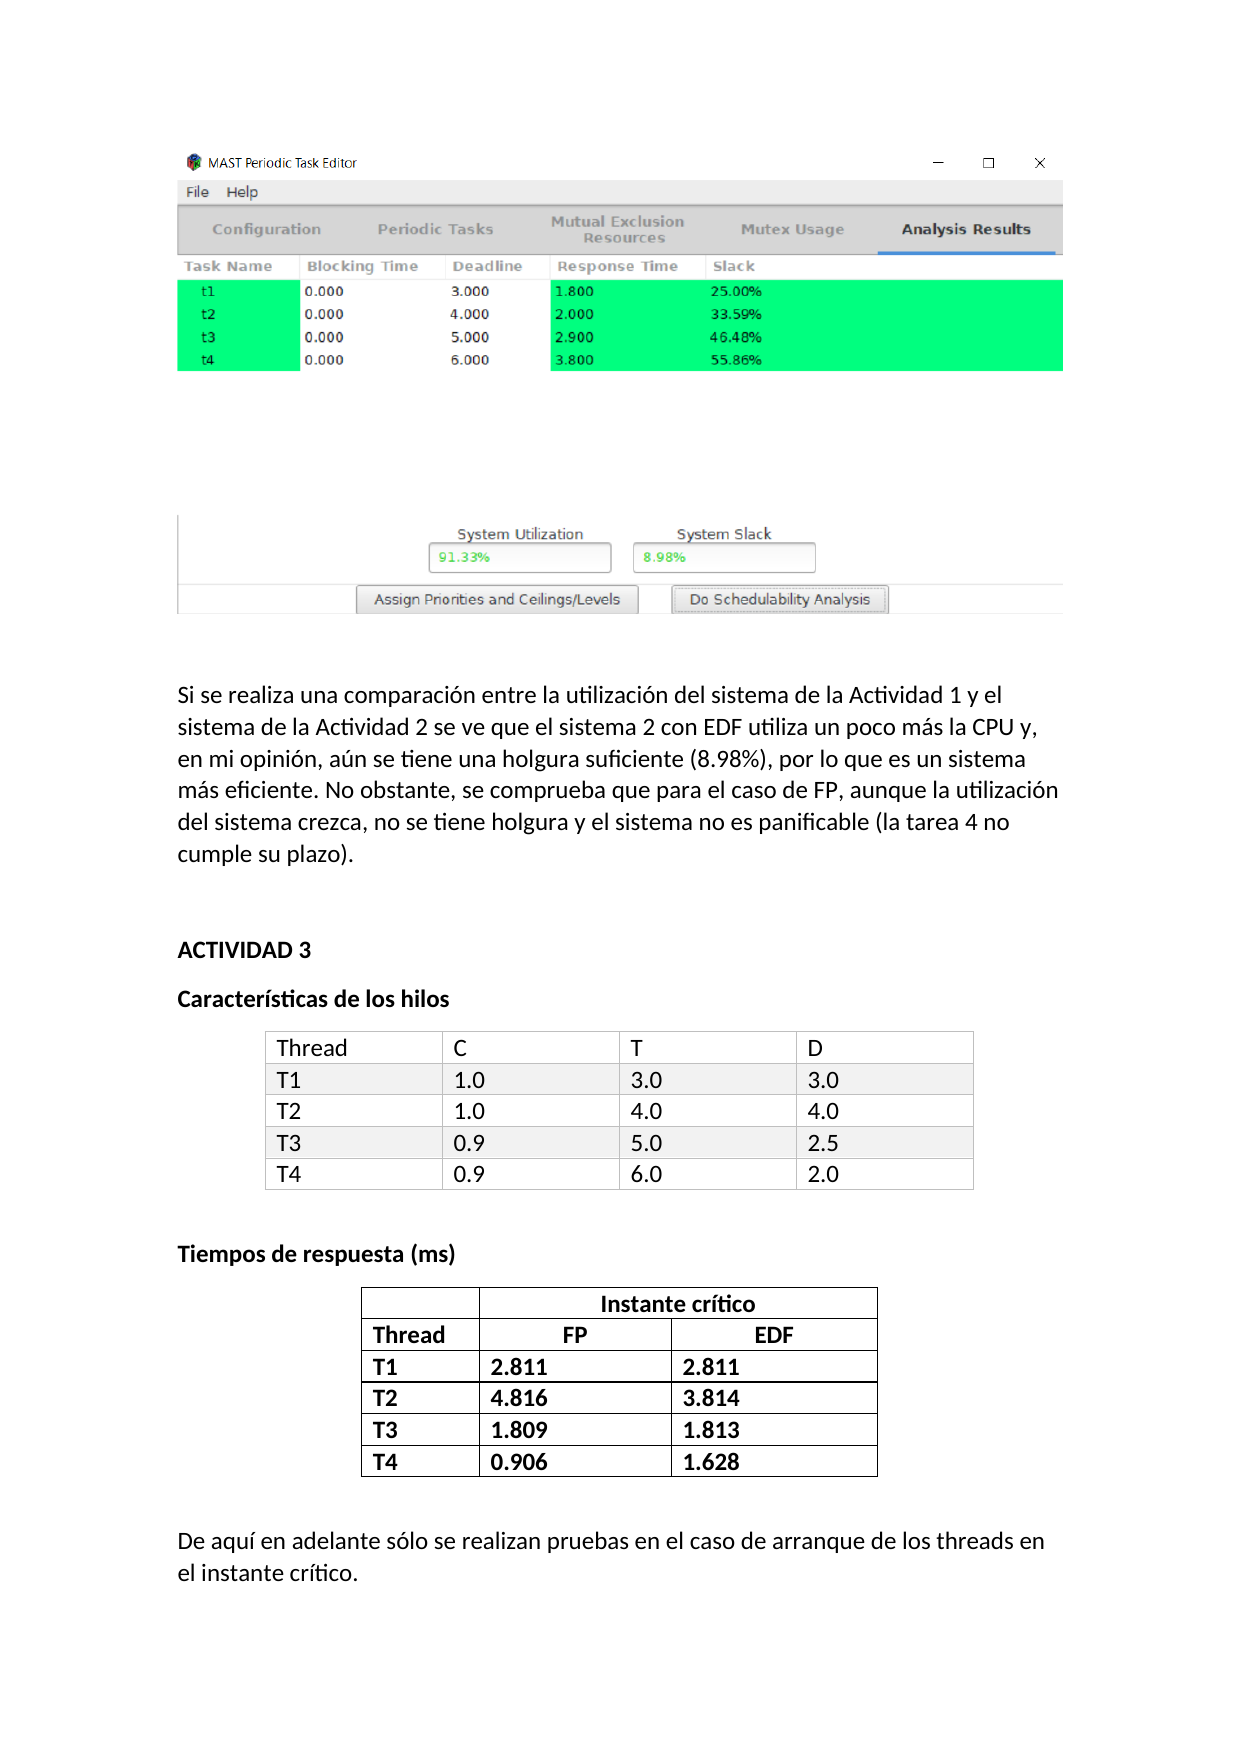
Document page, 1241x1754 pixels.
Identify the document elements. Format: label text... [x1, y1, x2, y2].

table_cell 1.0 [443, 1064, 619, 1094]
table_cell 6.0 [620, 1159, 796, 1189]
table_cell T3 [266, 1127, 442, 1157]
table_header Instante crítico [480, 1288, 877, 1318]
table_cell 4.816 [480, 1383, 671, 1413]
table_cell 2.0 [797, 1159, 973, 1189]
table_header C [443, 1032, 619, 1063]
table_cell 2.5 [797, 1127, 973, 1157]
table_cell 1.813 [672, 1414, 877, 1444]
table_cell 3.0 [620, 1064, 796, 1094]
table_cell 2.811 [672, 1351, 877, 1381]
table_header Thread [266, 1032, 442, 1063]
table_cell 2.811 [480, 1351, 671, 1381]
table_cell FP [480, 1319, 671, 1350]
table_cell T4 [362, 1446, 479, 1476]
text De aquí en adelante sólo se realizan pruebas en el caso de arranque de los threads en el instante crítico. [177, 1526, 1063, 1588]
table_header [362, 1288, 479, 1318]
table_cell 0.9 [443, 1159, 619, 1189]
table_cell 1.0 [443, 1095, 619, 1126]
table_cell 4.0 [620, 1095, 796, 1126]
table_cell 1.628 [672, 1446, 877, 1476]
text ACTIVIDAD 3 [177, 934, 1063, 965]
table_cell EDF [672, 1319, 877, 1350]
table_header T [620, 1032, 796, 1063]
table_cell 4.0 [797, 1095, 973, 1126]
text Tiempos de respuesta (ms) [177, 1238, 1063, 1269]
table_header D [797, 1032, 973, 1063]
table_cell 0.906 [480, 1446, 671, 1476]
table_cell 3.0 [797, 1064, 973, 1094]
table_cell T3 [362, 1414, 479, 1444]
table_cell Thread [362, 1319, 479, 1350]
text Características de los hilos [177, 983, 1063, 1013]
text Si se realiza una comparación entre la utilización del sistema de la Actividad 1 y el sistema de la Actividad 2 se ve que el sistema 2 con EDF utiliza un poco más la CPU y, en mi opinión, aún se tiene una holgura suficiente (8.98%), por lo que es un sistema más eficiente. No obstante, se comprueba que para el caso de FP, aunque la utilización del sistema crezca, no se tiene holgura y el sistema no es panificable (la tarea 4 no cumple su plazo). [177, 679, 1063, 868]
table_cell T4 [266, 1159, 442, 1189]
table_cell 1.809 [480, 1414, 671, 1444]
table_cell T2 [266, 1095, 442, 1126]
table_cell T1 [362, 1351, 479, 1381]
table_cell 5.0 [620, 1127, 796, 1157]
table_cell T1 [266, 1064, 442, 1094]
table_cell 0.9 [443, 1127, 619, 1157]
table_cell T2 [362, 1383, 479, 1413]
table_cell 3.814 [672, 1383, 877, 1413]
